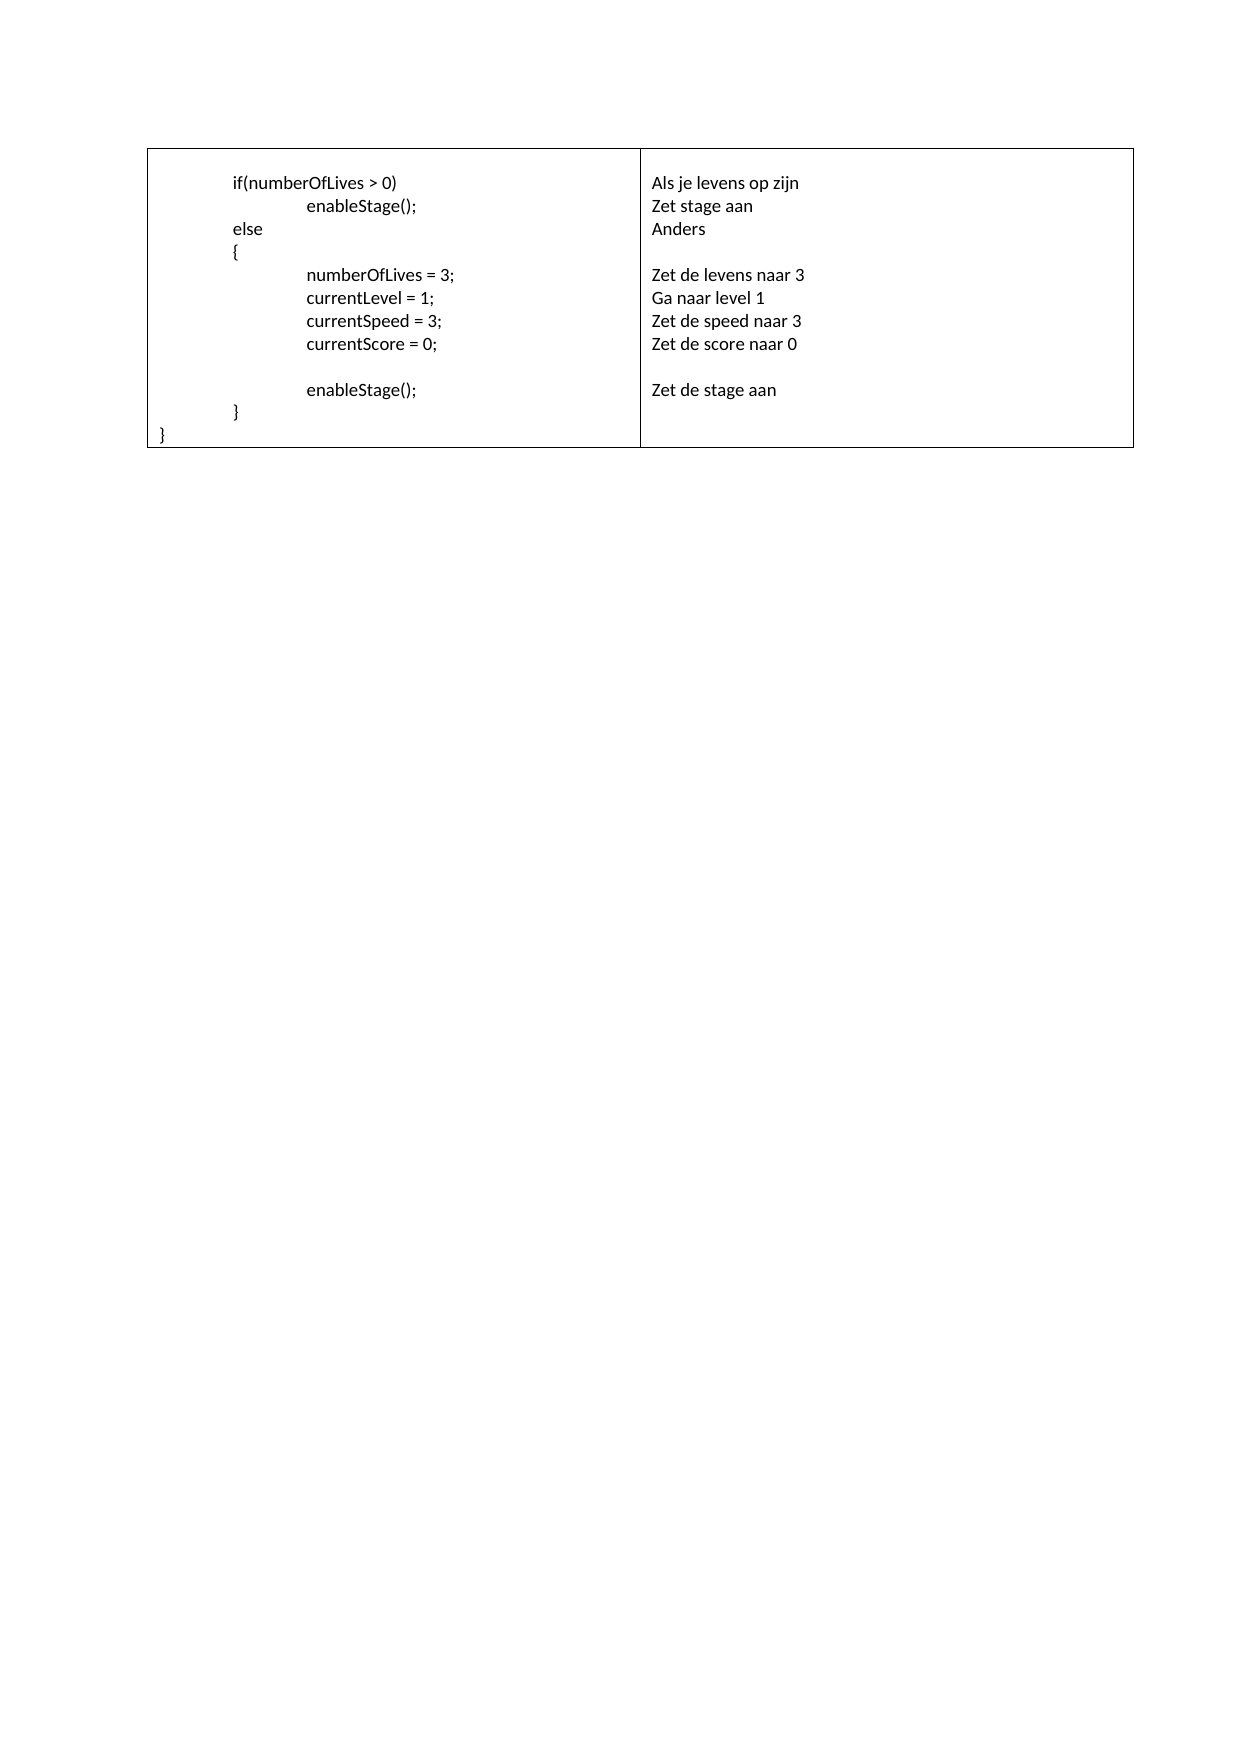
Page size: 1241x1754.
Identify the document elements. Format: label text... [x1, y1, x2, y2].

table_cell if(numberOfLives > 0) enableStage(); else { numberOfLives = 3; currentLevel = 1; currentSpeed = 3; currentScore = 0; enableStage(); } } [148, 149, 640, 447]
table_cell Als je levens op zijn Zet stage aan Anders Zet de levens naar 3 Ga naar level 1 Zet de speed naar 3 Zet de score naar 0 Zet de stage aan [641, 149, 1133, 447]
